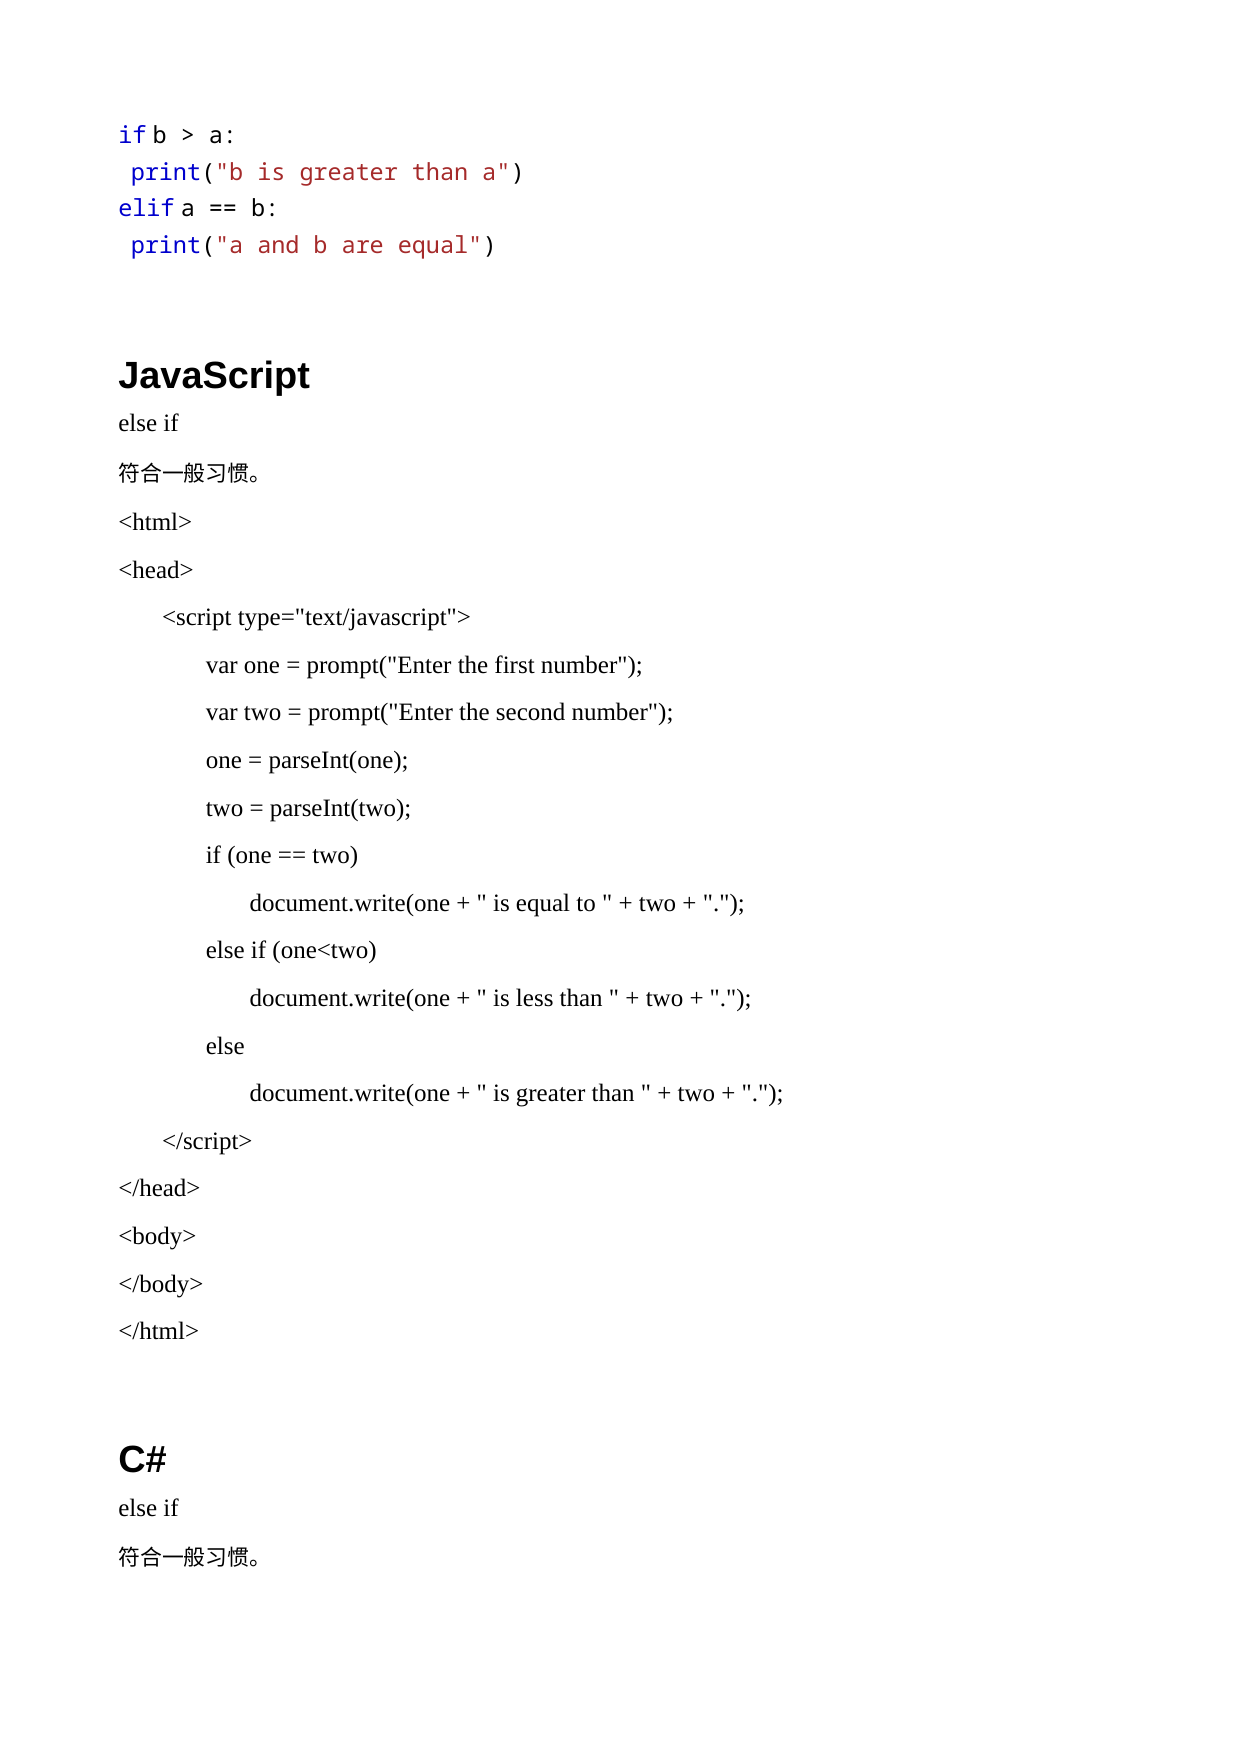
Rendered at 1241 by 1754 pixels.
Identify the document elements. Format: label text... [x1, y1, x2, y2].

text 符合一般习惯。 [118, 1540, 1122, 1572]
text <body> [118, 1221, 1122, 1250]
text if b > a: print("b is greater than a") elif a == b: print("a and b are equal") [118, 118, 1122, 260]
text document.write(one + " is less than " + two + "."); [118, 983, 1122, 1012]
text <head> [118, 555, 1122, 583]
subtitle JavaScript [118, 352, 1122, 396]
text else [118, 1031, 1122, 1059]
text </html> [118, 1316, 1122, 1345]
text var two = prompt("Enter the second number"); [118, 697, 1122, 726]
text document.write(one + " is equal to " + two + "."); [118, 888, 1122, 917]
text else if (one<two) [118, 936, 1122, 964]
text else if [118, 408, 1122, 437]
text var one = prompt("Enter the first number"); [118, 650, 1122, 679]
text document.write(one + " is greater than " + two + "."); [118, 1078, 1122, 1107]
text <script type="text/javascript"> [118, 602, 1122, 631]
text <html> [118, 507, 1122, 536]
text </script> [118, 1126, 1122, 1155]
text if (one == two) [118, 840, 1122, 869]
text 符合一般习惯。 [118, 456, 1122, 488]
subtitle C# [118, 1437, 1122, 1480]
text else if [118, 1493, 1122, 1521]
text </head> [118, 1173, 1122, 1202]
text two = parseInt(two); [118, 793, 1122, 821]
text one = parseInt(one); [118, 745, 1122, 774]
text </body> [118, 1269, 1122, 1297]
